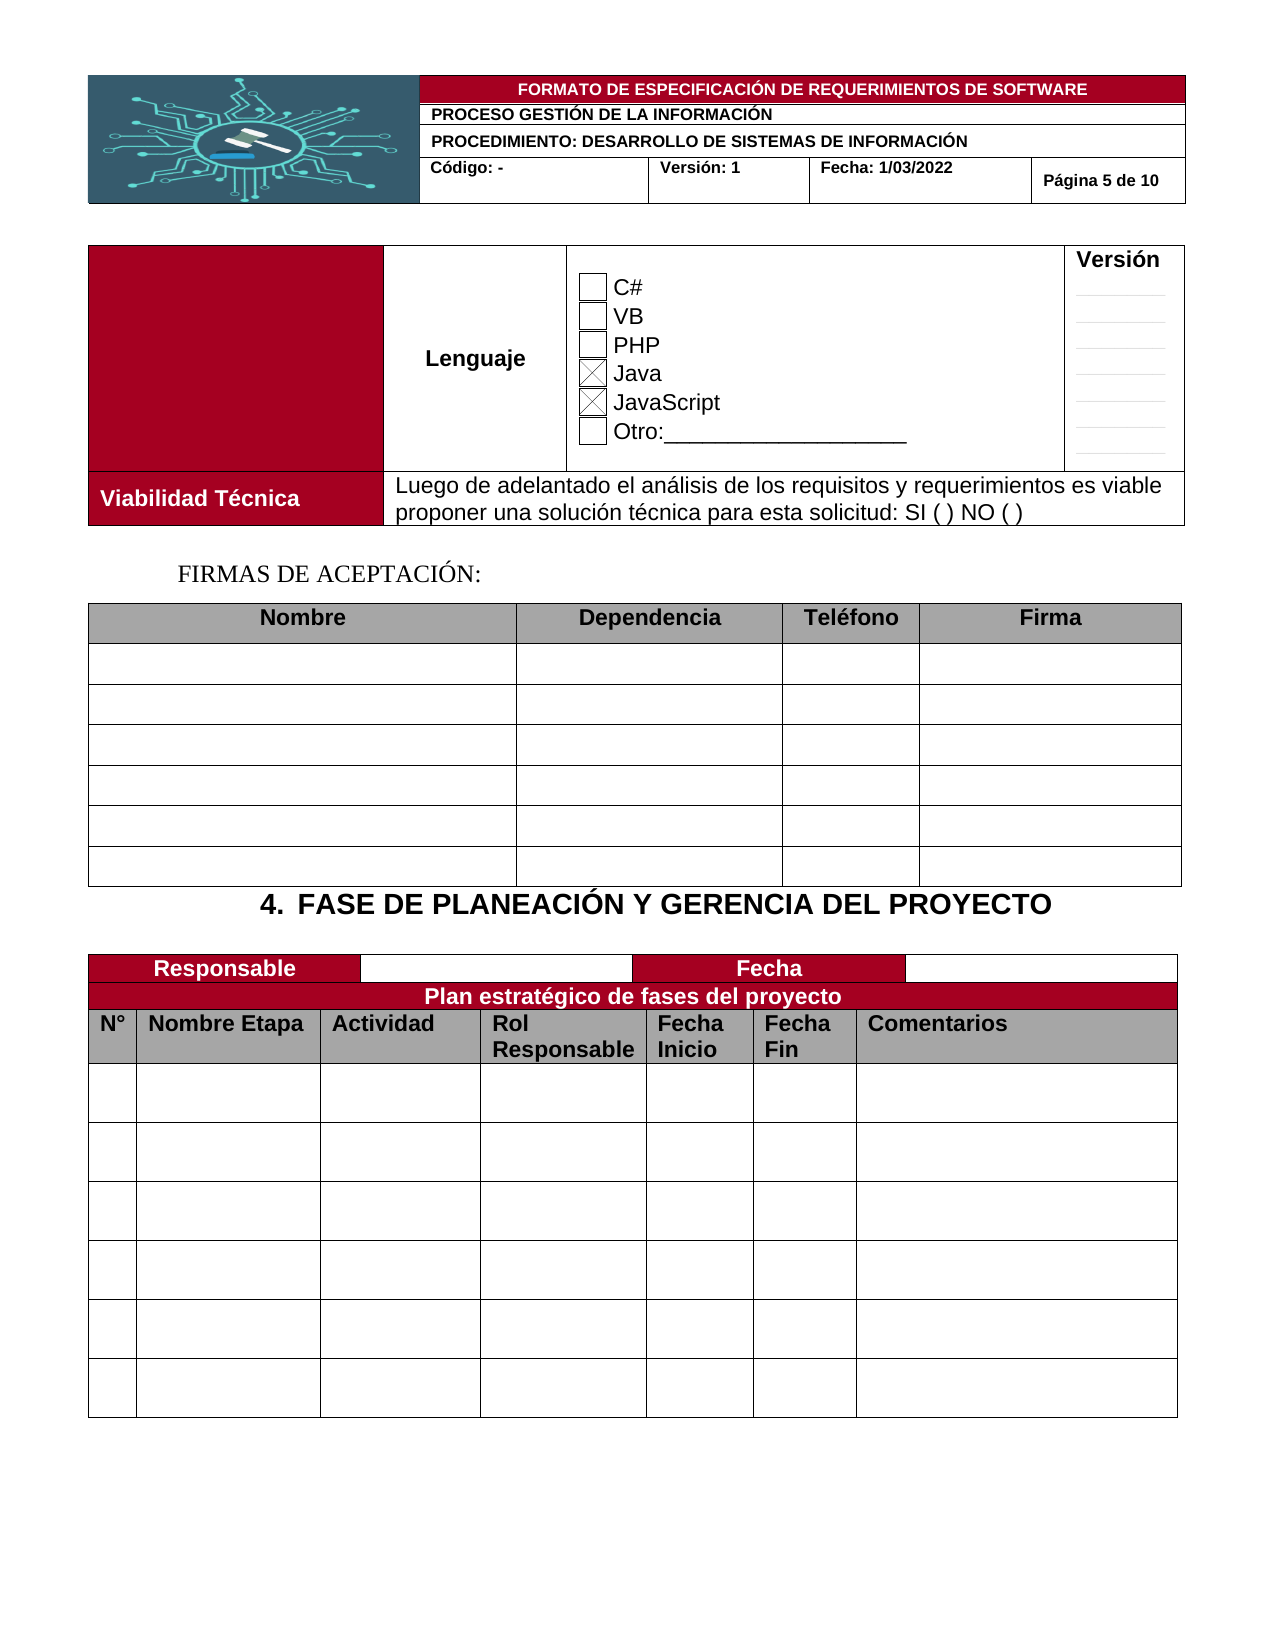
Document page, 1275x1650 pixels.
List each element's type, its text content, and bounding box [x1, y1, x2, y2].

table_cell Luego de adelantado el análisis de los requisitos y requerimientos es viable proponer una solución técnica para esta solicitud: SI ( ) NO ( ) [384, 472, 1184, 525]
table_cell [481, 1359, 646, 1417]
table_cell [89, 1359, 136, 1417]
table_cell Fecha Inicio [647, 1010, 753, 1063]
table_cell N° [89, 1010, 136, 1063]
table_cell [89, 1241, 136, 1299]
table_cell [321, 1359, 480, 1417]
table_cell Actividad [321, 1010, 480, 1063]
table_cell [137, 1300, 320, 1358]
table_header [906, 955, 1177, 982]
table_cell [754, 1064, 856, 1122]
picture [87, 75, 420, 203]
table_cell [647, 1064, 753, 1122]
table_header Responsable [89, 955, 360, 982]
table_cell [137, 1182, 320, 1240]
table_cell [920, 847, 1181, 886]
table_cell [857, 1182, 1177, 1240]
table_cell [783, 644, 919, 683]
table_cell [647, 1359, 753, 1417]
table_cell [89, 1182, 136, 1240]
table_cell [647, 1300, 753, 1358]
table_cell Nombre Etapa [137, 1010, 320, 1063]
table_cell [137, 1241, 320, 1299]
table_cell [89, 644, 516, 683]
table_cell [647, 1123, 753, 1181]
table_cell [321, 1123, 480, 1181]
table_cell Rol Responsable [481, 1010, 646, 1063]
table_header Nombre [89, 604, 516, 643]
table_header [361, 955, 632, 982]
table_cell [321, 1241, 480, 1299]
table_header Fecha [633, 955, 905, 982]
table_cell [89, 725, 516, 764]
table_cell [783, 766, 919, 805]
table_cell [89, 806, 516, 846]
table_cell [481, 1300, 646, 1358]
table_cell [920, 806, 1181, 846]
table_cell [481, 1123, 646, 1181]
table_cell [481, 1064, 646, 1122]
list FASE DE PLANEACIÓN Y GERENCIA DEL PROYECTO [215, 887, 1098, 921]
table_cell [783, 806, 919, 846]
table_cell [647, 1241, 753, 1299]
table_cell [920, 725, 1181, 764]
table_header Teléfono [783, 604, 919, 643]
table_cell [517, 685, 782, 724]
table_cell [783, 685, 919, 724]
table_cell Fecha Fin [754, 1010, 856, 1063]
table_cell [517, 766, 782, 805]
table_cell [517, 644, 782, 683]
table_cell [89, 847, 516, 886]
table_cell [754, 1123, 856, 1181]
table_cell [920, 685, 1181, 724]
table_cell Comentarios [857, 1010, 1177, 1063]
table_cell [647, 1182, 753, 1240]
table_cell [89, 685, 516, 724]
table_cell [517, 725, 782, 764]
table_cell C# VB PHP Java JavaScript Otro:___________________ [567, 246, 1064, 471]
table_cell [321, 1064, 480, 1122]
table_cell [517, 847, 782, 886]
table_cell [754, 1241, 856, 1299]
table_cell [920, 644, 1181, 683]
table_cell [89, 1300, 136, 1358]
table_cell Lenguaje [384, 246, 566, 471]
table_cell [89, 1123, 136, 1181]
table_cell Viabilidad Técnica [89, 472, 383, 525]
table_cell [857, 1359, 1177, 1417]
table_cell Versión _______ _______ _______ _______ _______ _______ _______ [1065, 246, 1184, 471]
table_cell [857, 1241, 1177, 1299]
table_cell Plan estratégico de fases del proyecto [89, 983, 1177, 1009]
table_header Dependencia [517, 604, 782, 643]
table_cell [783, 847, 919, 886]
table_cell [857, 1123, 1177, 1181]
table_header Firma [920, 604, 1181, 643]
table_cell [481, 1182, 646, 1240]
table_cell [754, 1182, 856, 1240]
table_cell [920, 766, 1181, 805]
table_cell [137, 1359, 320, 1417]
text FIRMAS DE ACEPTACIÓN: [177, 559, 1098, 588]
table_cell [89, 766, 516, 805]
table_cell [137, 1123, 320, 1181]
table_cell [481, 1241, 646, 1299]
table_cell [321, 1300, 480, 1358]
table_cell [754, 1359, 856, 1417]
table_cell [857, 1300, 1177, 1358]
table_cell [783, 725, 919, 764]
table_cell [857, 1064, 1177, 1122]
table_cell [137, 1064, 320, 1122]
table_cell [89, 1064, 136, 1122]
table_cell [517, 806, 782, 846]
table_cell [321, 1182, 480, 1240]
table_cell [754, 1300, 856, 1358]
